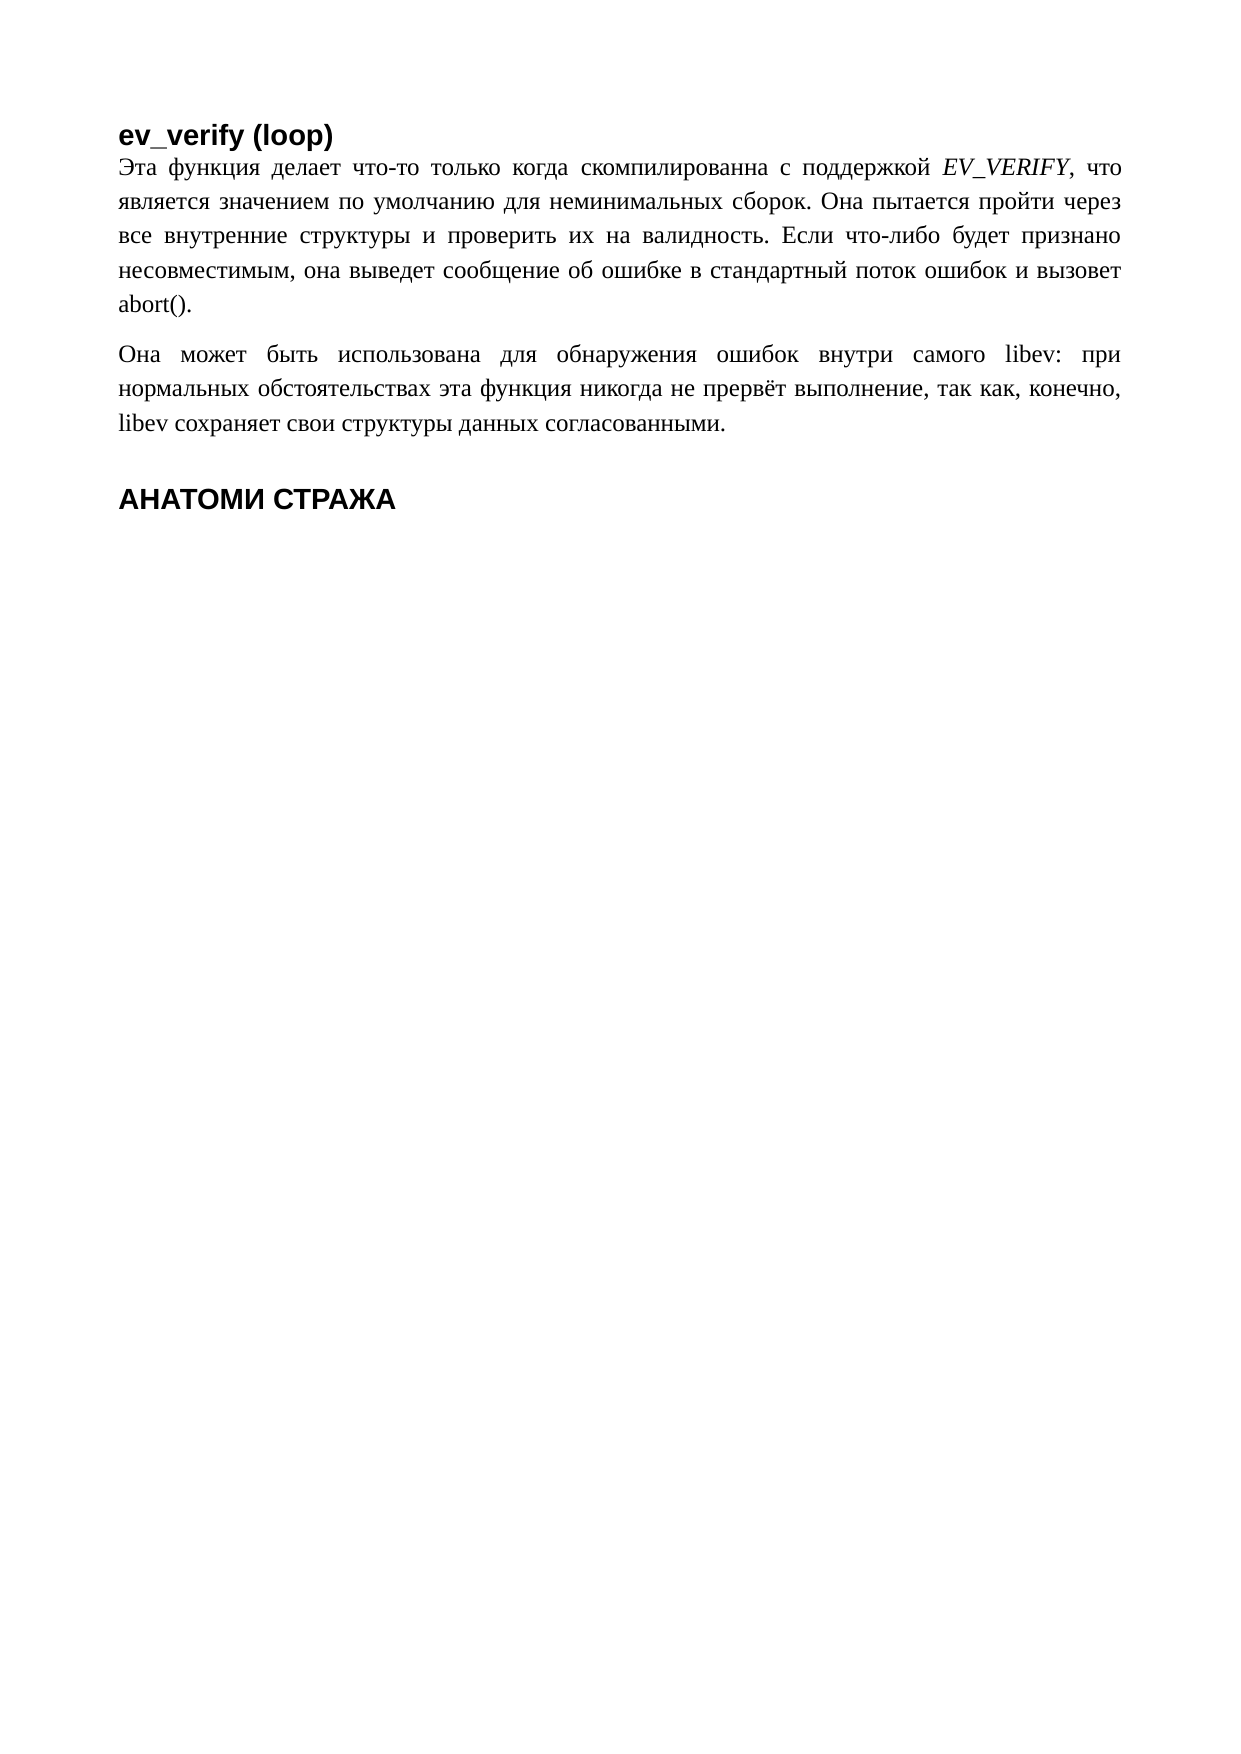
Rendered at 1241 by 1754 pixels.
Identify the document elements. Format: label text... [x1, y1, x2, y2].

text Эта функция делает что-то только когда cкомпилированна с поддержкой EV_VERIFY, что является значением по умолчанию для неминимальных сборок. Она пытается пройти через все внутренние структуры и проверить их на валидность. Если что-либо будет признано несовместимым, она выведет сообщение об ошибке в стандартный поток ошибок и вызовет abort(). [118, 152, 1122, 318]
text Она может быть использована для обнаружения ошибок внутри самого libev: при нормальных обстоятельствах эта функция никогда не прервёт выполнение, так как, конечно, libev сохраняет свои структуры данных согласованными. [118, 339, 1122, 436]
subtitle ev_verify (loop) [118, 118, 1122, 152]
subtitle АНАТОМИ СТРАЖА [118, 482, 1122, 515]
